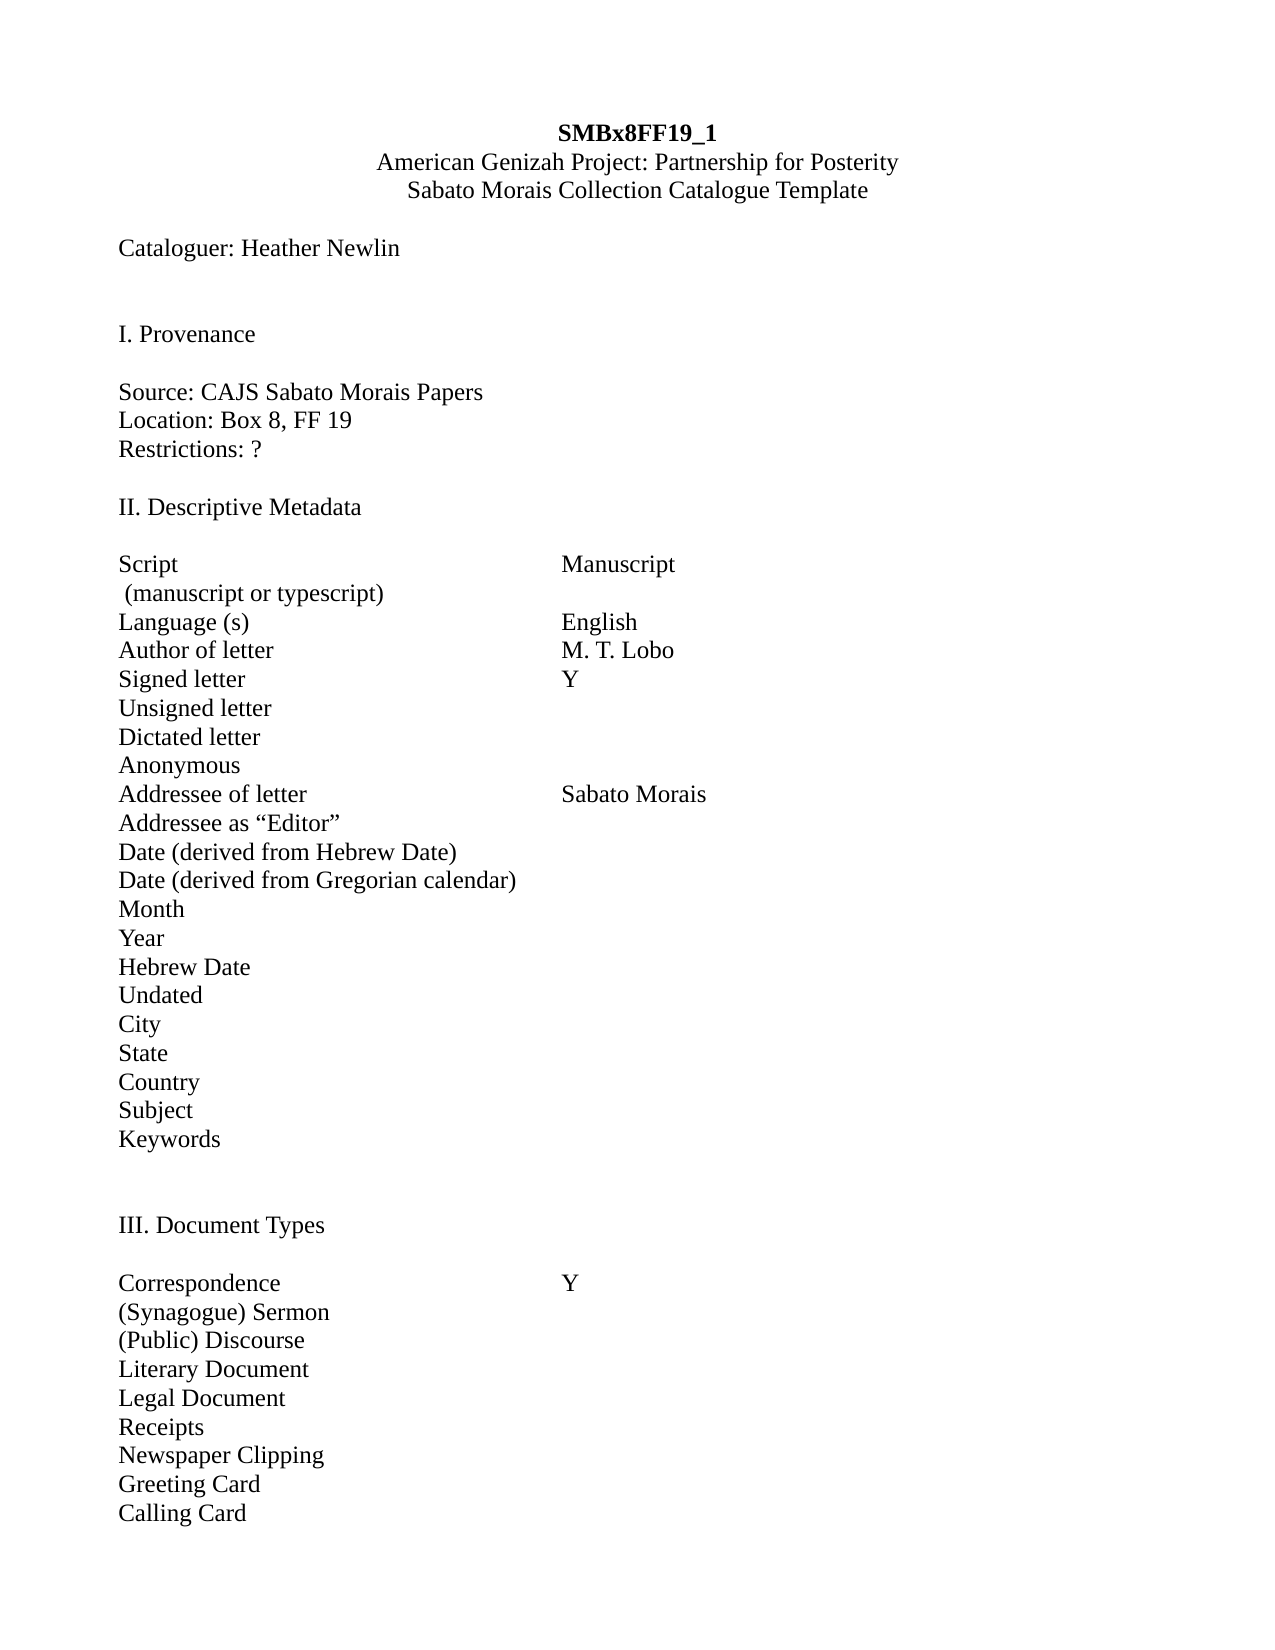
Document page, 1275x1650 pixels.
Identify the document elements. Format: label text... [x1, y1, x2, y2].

text Keywords [118, 1124, 1157, 1153]
text Source: CAJS Sabato Morais Papers [118, 377, 1157, 406]
text Correspondence Y [118, 1268, 1157, 1297]
text Date (derived from Hebrew Date) [118, 837, 1157, 866]
text Receipts [118, 1412, 1157, 1441]
text I. Provenance [118, 319, 1157, 348]
text Signed letter Y [118, 664, 1157, 693]
text Author of letter M. T. Lobo [118, 636, 1157, 664]
text II. Descriptive Metadata [118, 492, 1157, 521]
text Calling Card [118, 1498, 1157, 1527]
text Restrictions: ? [118, 434, 1157, 463]
text (Synagogue) Sermon [118, 1297, 1157, 1326]
text Undated [118, 981, 1157, 1009]
text SMBx8FF19_1 [118, 118, 1157, 147]
text Date (derived from Gregorian calendar) [118, 866, 1157, 894]
text Cataloguer: Heather Newlin [118, 233, 1157, 262]
text Subject [118, 1096, 1157, 1124]
text Literary Document [118, 1354, 1157, 1383]
text State [118, 1038, 1157, 1067]
text Legal Document [118, 1383, 1157, 1412]
text Location: Box 8, FF 19 [118, 406, 1157, 434]
text Greeting Card [118, 1469, 1157, 1498]
text American Genizah Project: Partnership for Posterity [118, 147, 1157, 176]
text Script Manuscript [118, 549, 1157, 578]
text (Public) Discourse [118, 1326, 1157, 1354]
text Sabato Morais Collection Catalogue Template [118, 176, 1157, 204]
text Language (s) English [118, 607, 1157, 636]
text Unsigned letter [118, 693, 1157, 722]
text III. Document Types [118, 1211, 1157, 1239]
text Anonymous [118, 751, 1157, 779]
text Country [118, 1067, 1157, 1096]
text Month [118, 894, 1157, 923]
text Newspaper Clipping [118, 1441, 1157, 1469]
text Addressee as “Editor” [118, 808, 1157, 837]
text Dictated letter [118, 722, 1157, 751]
text Year [118, 923, 1157, 952]
text City [118, 1009, 1157, 1038]
text Addressee of letter Sabato Morais [118, 779, 1157, 808]
text (manuscript or typescript) [118, 578, 1157, 607]
text Hebrew Date [118, 952, 1157, 981]
